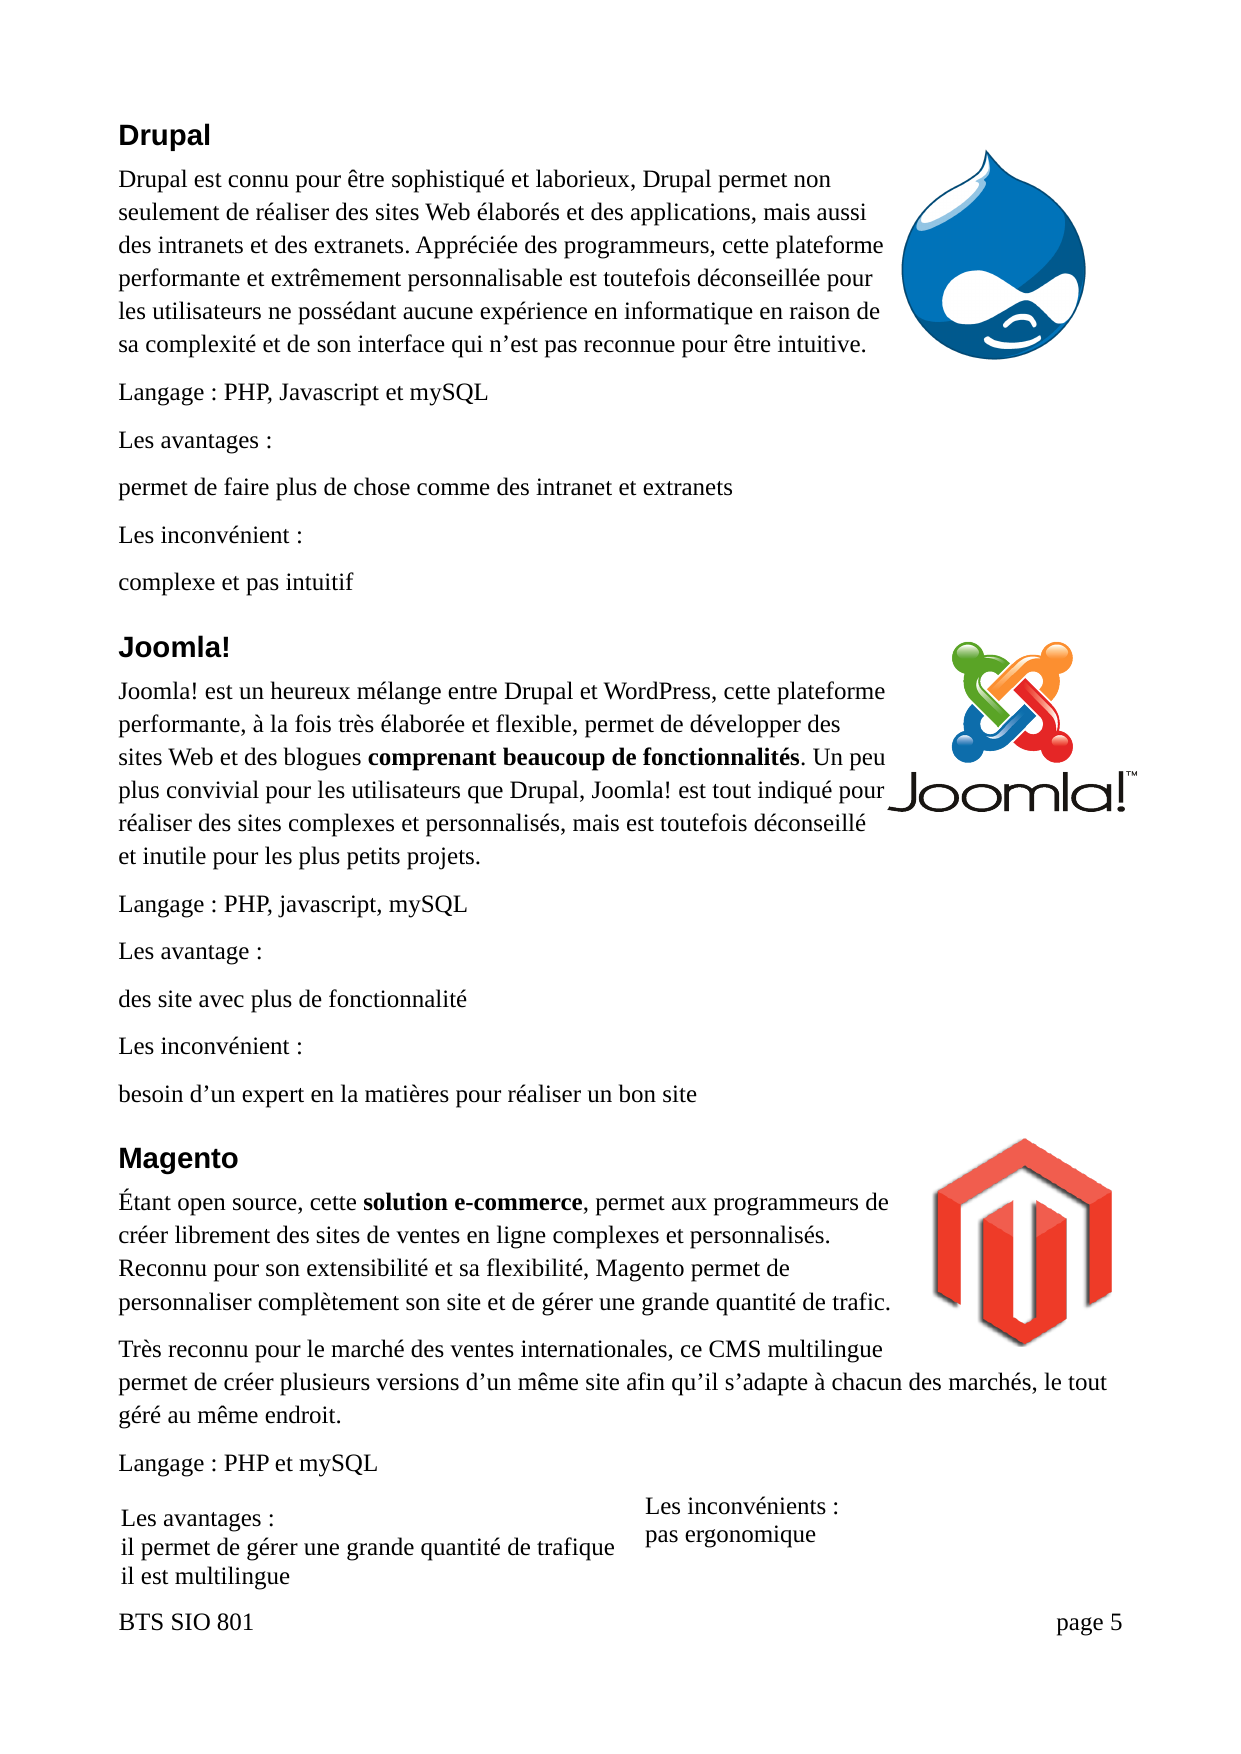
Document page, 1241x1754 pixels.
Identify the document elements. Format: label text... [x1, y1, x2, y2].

text complexe et pas intuitif [118, 567, 1122, 596]
text Langage : PHP et mySQL [118, 1448, 1122, 1477]
text Les avantage : [118, 936, 1122, 965]
picture [918, 1134, 1131, 1347]
text Drupal est connu pour être sophistiqué et laborieux, Drupal permet non seulement de réaliser des sites Web élaborés et des applications, mais aussi des intranets et des extranets. Appréciée des programmeurs, cette plateforme performante et extrêmement personnalisable est toutefois déconseillée pour les utilisateurs ne possédant aucune expérience en informatique en raison de sa complexité et de son interface qui n’est pas reconnue pour être intuitive. [118, 164, 901, 358]
subtitle Joomla! [118, 630, 1122, 663]
text permet de faire plus de chose comme des intranet et extranets [118, 472, 1122, 501]
text Les inconvénient : [118, 1031, 1122, 1060]
text Langage : PHP, Javascript et mySQL [118, 377, 1122, 406]
picture [901, 148, 1087, 361]
picture [887, 641, 1138, 812]
text Les avantages : [118, 425, 1122, 453]
text des site avec plus de fonctionnalité [118, 984, 1122, 1013]
subtitle Magento [118, 1141, 918, 1175]
text besoin d’un expert en la matières pour réaliser un bon site [118, 1079, 1122, 1108]
text Les inconvénient : [118, 520, 1122, 549]
text Très reconnu pour le marché des ventes internationales, ce CMS multilingue permet de créer plusieurs versions d’un même site afin qu’il s’adapte à chacun des marchés, le tout géré au même endroit. [118, 1334, 1122, 1429]
text Étant open source, cette solution e-commerce, permet aux programmeurs de créer librement des sites de ventes en ligne complexes et personnalisés. Reconnu pour son extensibilité et sa flexibilité, Magento permet de personnaliser complètement son site et de gérer une grande quantité de trafic. [118, 1187, 918, 1315]
text Joomla! est un heureux mélange entre Drupal et WordPress, cette plateforme performante, à la fois très élaborée et flexible, permet de développer des sites Web et des blogues comprenant beaucoup de fonctionnalités. Un peu plus convivial pour les utilisateurs que Drupal, Joomla! est tout indiqué pour réaliser des sites complexes et personnalisés, mais est toutefois déconseillé et inutile pour les plus petits projets. [118, 676, 1122, 870]
text Langage : PHP, javascript, mySQL [118, 889, 1122, 917]
subtitle Drupal [118, 118, 1122, 152]
